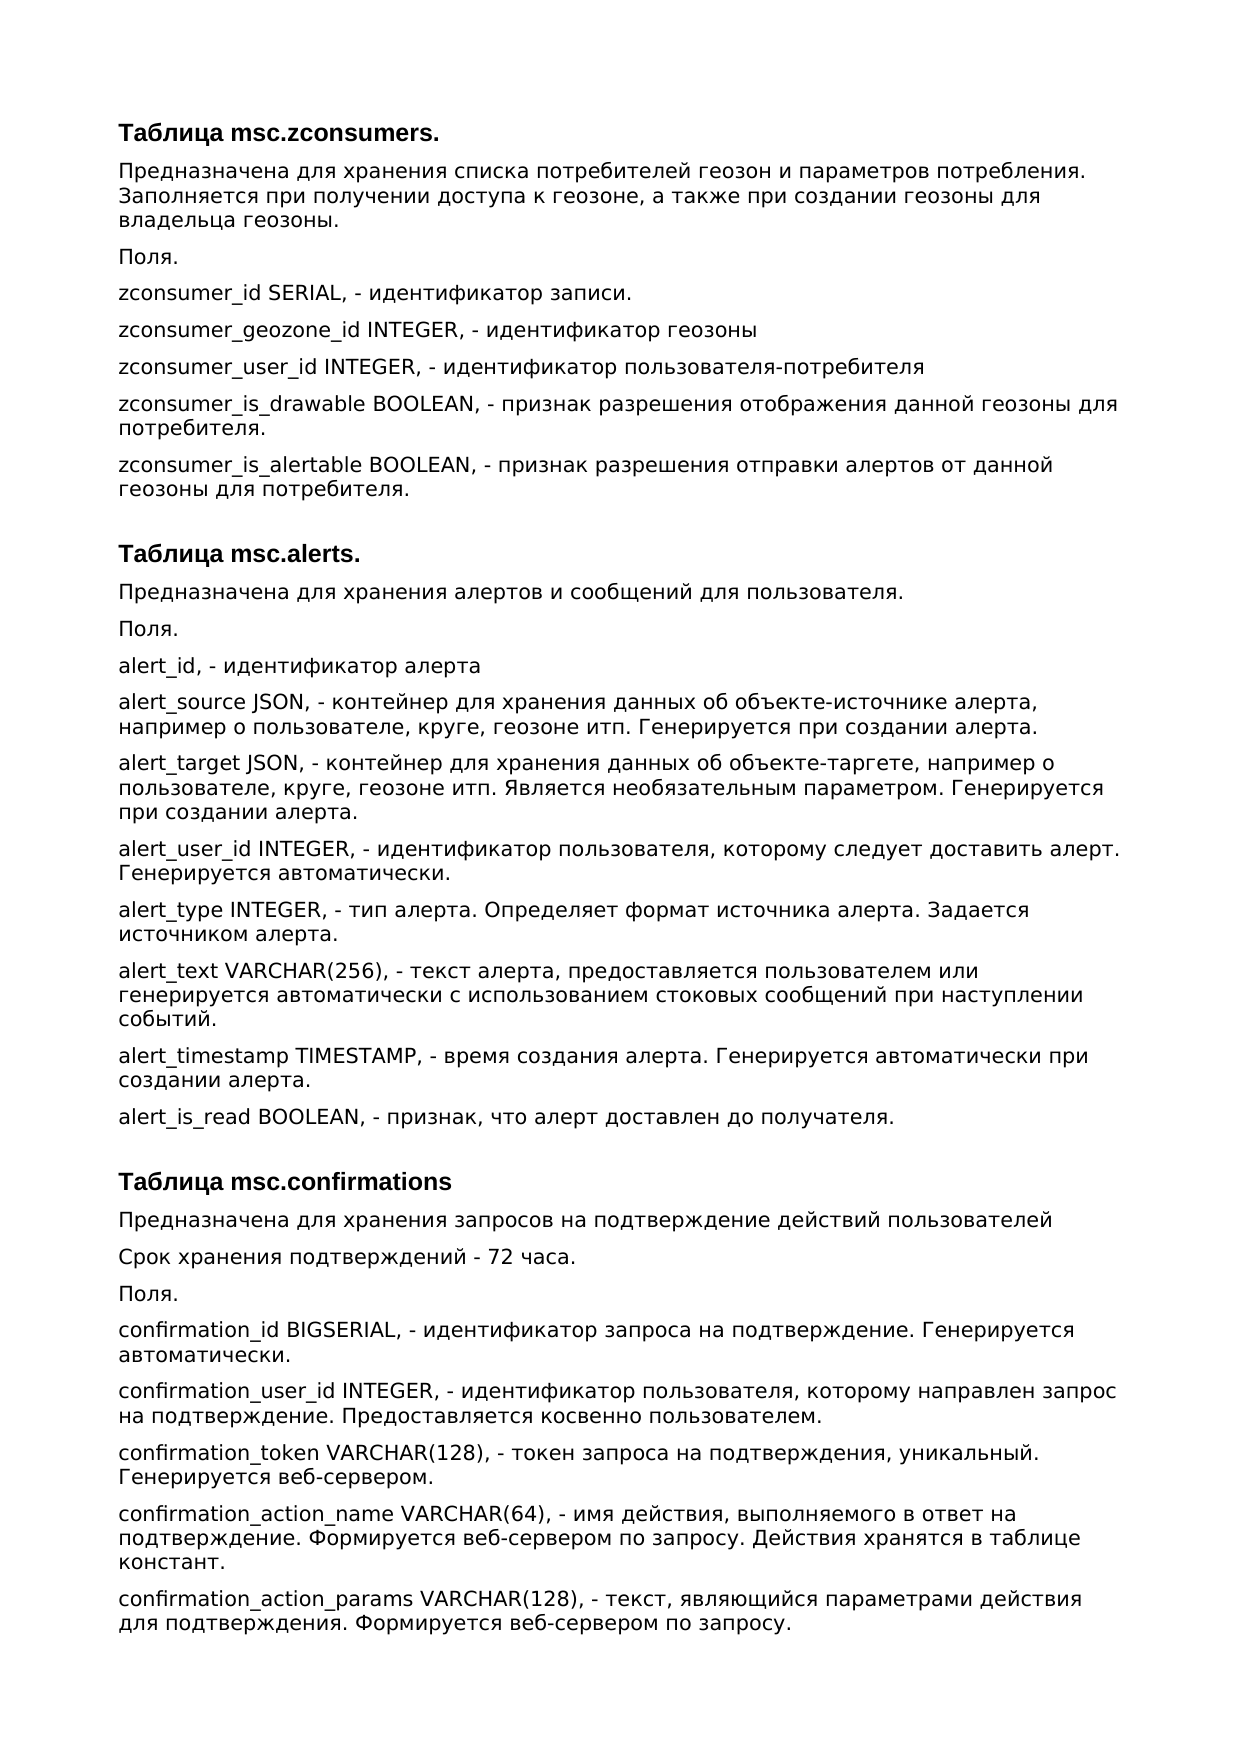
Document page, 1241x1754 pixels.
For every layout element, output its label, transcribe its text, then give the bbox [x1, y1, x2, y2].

text confirmation_id BIGSERIAL, - идентификатор запроса на подтверждение. Генерируется автоматически. [118, 1318, 1122, 1367]
text zconsumer_geozone_id INTEGER, - идентификатор геозоны [118, 318, 1122, 342]
text alert_source JSON, - контейнер для хранения данных об объекте-источнике алерта, например о пользователе, круге, геозоне итп. Генерируется при создании алерта. [118, 690, 1122, 739]
text Поля. [118, 245, 1122, 269]
text Поля. [118, 1282, 1122, 1306]
text zconsumer_id SERIAL, - идентификатор записи. [118, 281, 1122, 306]
text alert_id, - идентификатор алерта [118, 654, 1122, 678]
text confirmation_user_id INTEGER, - идентификатор пользователя, которому направлен запрос на подтверждение. Предоставляется косвенно пользователем. [118, 1379, 1122, 1428]
text Предназначена для хранения списка потребителей геозон и параметров потребления. Заполняется при получении доступа к геозоне, а также при создании геозоны для владельца геозоны. [118, 159, 1122, 232]
text Предназначена для хранения алертов и сообщений для пользователя. [118, 580, 1122, 604]
text alert_is_read BOOLEAN, - признак, что алерт доставлен до получателя. [118, 1105, 1122, 1129]
text confirmation_token VARCHAR(128), - токен запроса на подтверждения, уникальный. Генерируется веб-сервером. [118, 1441, 1122, 1489]
subtitle Таблица msc.alerts. [118, 539, 1122, 568]
text Предназначена для хранения запросов на подтверждение действий пользователей [118, 1208, 1122, 1232]
text zconsumer_is_alertable BOOLEAN, - признак разрешения отправки алертов от данной геозоны для потребителя. [118, 453, 1122, 501]
text alert_timestamp TIMESTAMP, - время создания алерта. Генерируется автоматически при создании алерта. [118, 1044, 1122, 1093]
text Срок хранения подтверждений - 72 часа. [118, 1245, 1122, 1269]
text zconsumer_user_id INTEGER, - идентификатор пользователя-потребителя [118, 355, 1122, 379]
text confirmation_action_params VARCHAR(128), - текст, являющийся параметрами действия для подтверждения. Формируется веб-сервером по запросу. [118, 1587, 1122, 1636]
subtitle Таблица msc.confirmations [118, 1167, 1122, 1196]
text confirmation_action_name VARCHAR(64), - имя действия, выполняемого в ответ на подтверждение. Формируется веб-сервером по запросу. Действия хранятся в таблице констант. [118, 1502, 1122, 1574]
text alert_user_id INTEGER, - идентификатор пользователя, которому следует доставить алерт. Генерируется автоматически. [118, 837, 1122, 885]
subtitle Таблица msc.zconsumers. [118, 118, 1122, 147]
text alert_text VARCHAR(256), - текст алерта, предоставляется пользователем или генерируется автоматически с использованием стоковых сообщений при наступлении событий. [118, 959, 1122, 1032]
text alert_target JSON, - контейнер для хранения данных об объекте-таргете, например о пользователе, круге, геозоне итп. Является необязательным параметром. Генерируется при создании алерта. [118, 751, 1122, 824]
text zconsumer_is_drawable BOOLEAN, - признак разрешения отображения данной геозоны для потребителя. [118, 392, 1122, 440]
text Поля. [118, 617, 1122, 641]
text alert_type INTEGER, - тип алерта. Определяет формат источника алерта. Задается источником алерта. [118, 898, 1122, 946]
